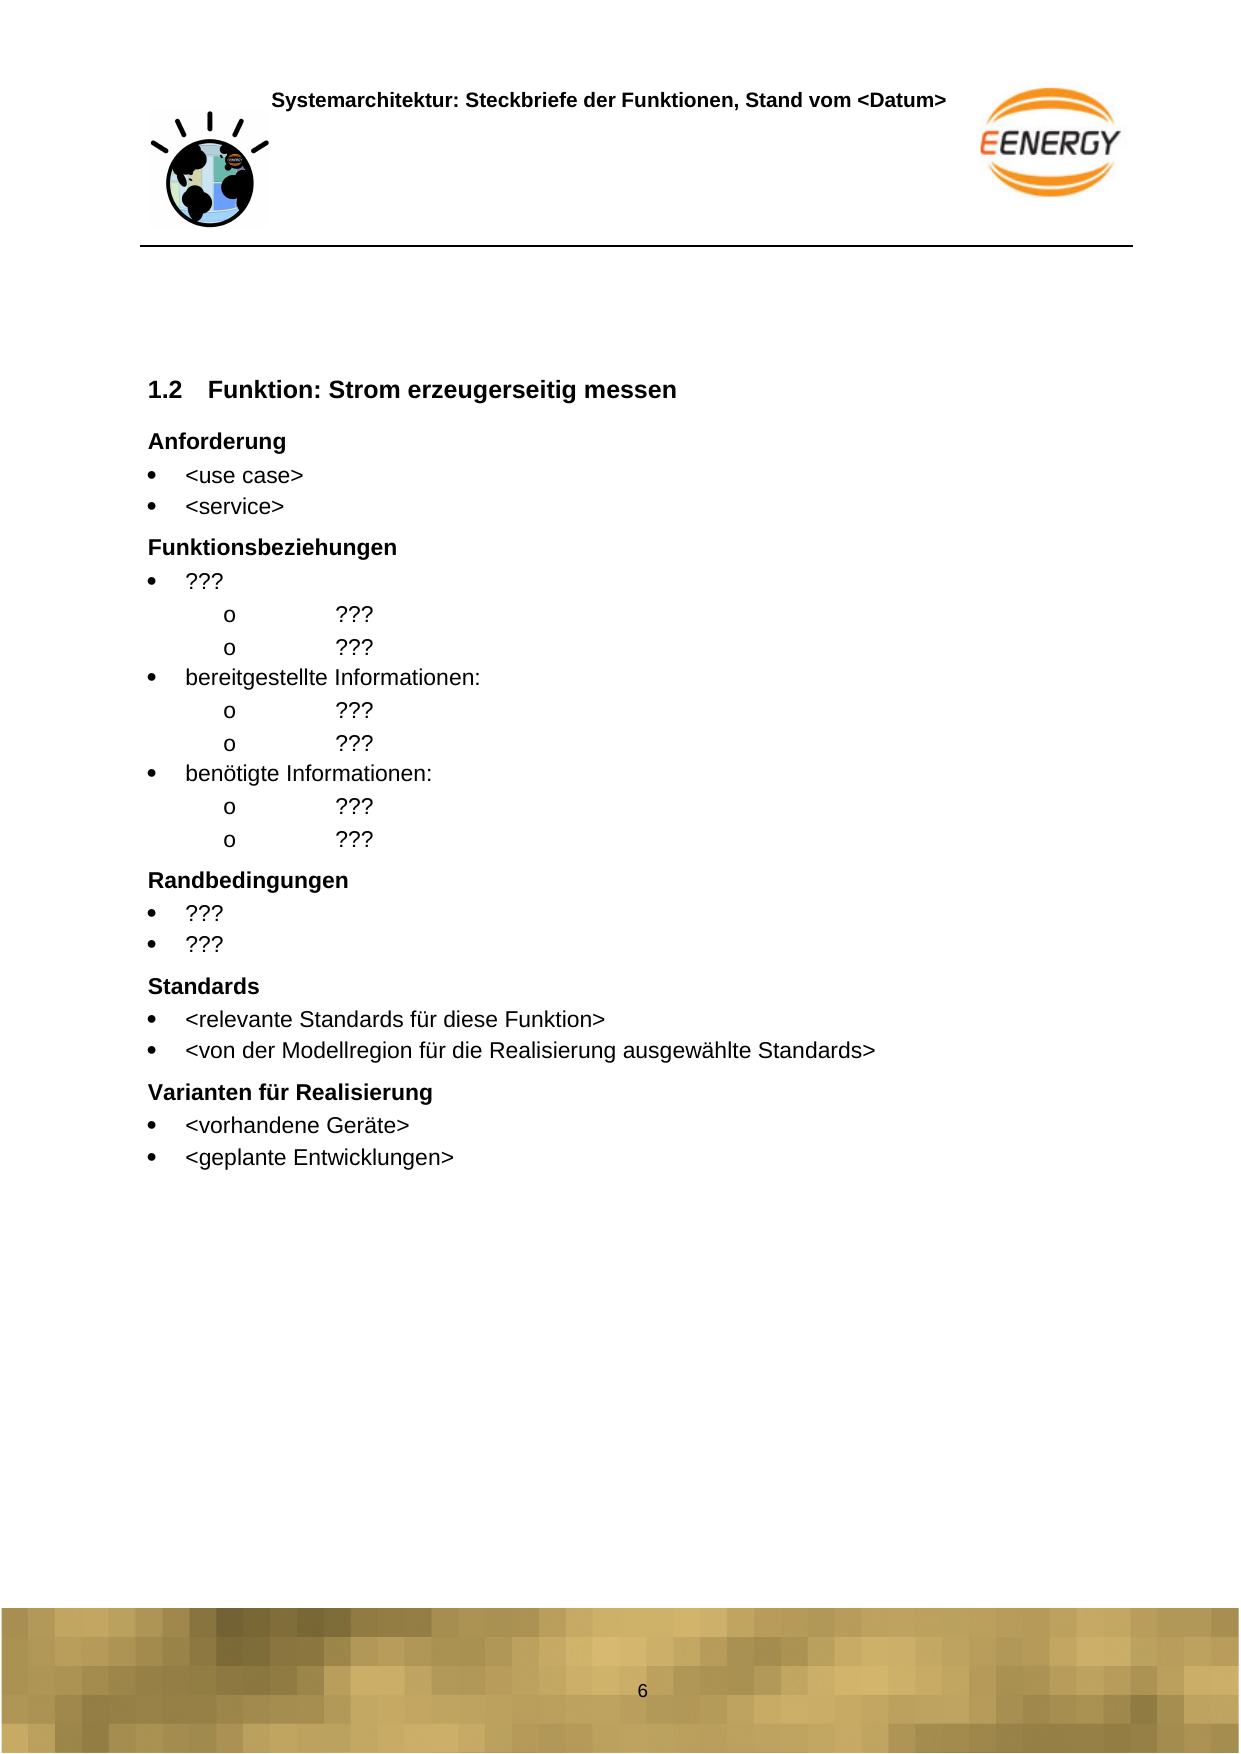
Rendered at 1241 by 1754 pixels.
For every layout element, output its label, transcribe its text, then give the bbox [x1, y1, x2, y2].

list ??? [223, 793, 1137, 822]
list <use case> [148, 462, 1137, 488]
list <vorhandene Geräte> [148, 1112, 1137, 1139]
list ??? [223, 697, 1137, 726]
text Randbedingungen [148, 867, 1137, 893]
text Anforderung [148, 428, 1137, 454]
list ??? [148, 900, 1137, 927]
list <service> [148, 493, 1137, 519]
list ??? [223, 826, 1137, 854]
list ??? [148, 568, 1137, 594]
picture [149, 108, 270, 229]
list ??? [223, 601, 1137, 629]
picture [966, 77, 1135, 198]
list <von der Modellregion für die Realisierung ausgewählte Standards> [148, 1037, 1137, 1064]
text Funktionsbeziehungen [148, 534, 1137, 561]
list ??? [223, 634, 1137, 662]
list <relevante Standards für diese Funktion> [148, 1006, 1137, 1033]
text Varianten für Realisierung [148, 1079, 1137, 1105]
list ??? [223, 730, 1137, 758]
list ??? [148, 931, 1137, 958]
picture [1, 1608, 1239, 1753]
list benötigte Informationen: [148, 760, 1137, 786]
subtitle Funktion: Strom erzeugerseitig messen [148, 375, 1137, 404]
list <geplante Entwicklungen> [148, 1143, 1137, 1170]
list bereitgestellte Informationen: [148, 664, 1137, 690]
text Standards [148, 973, 1137, 999]
